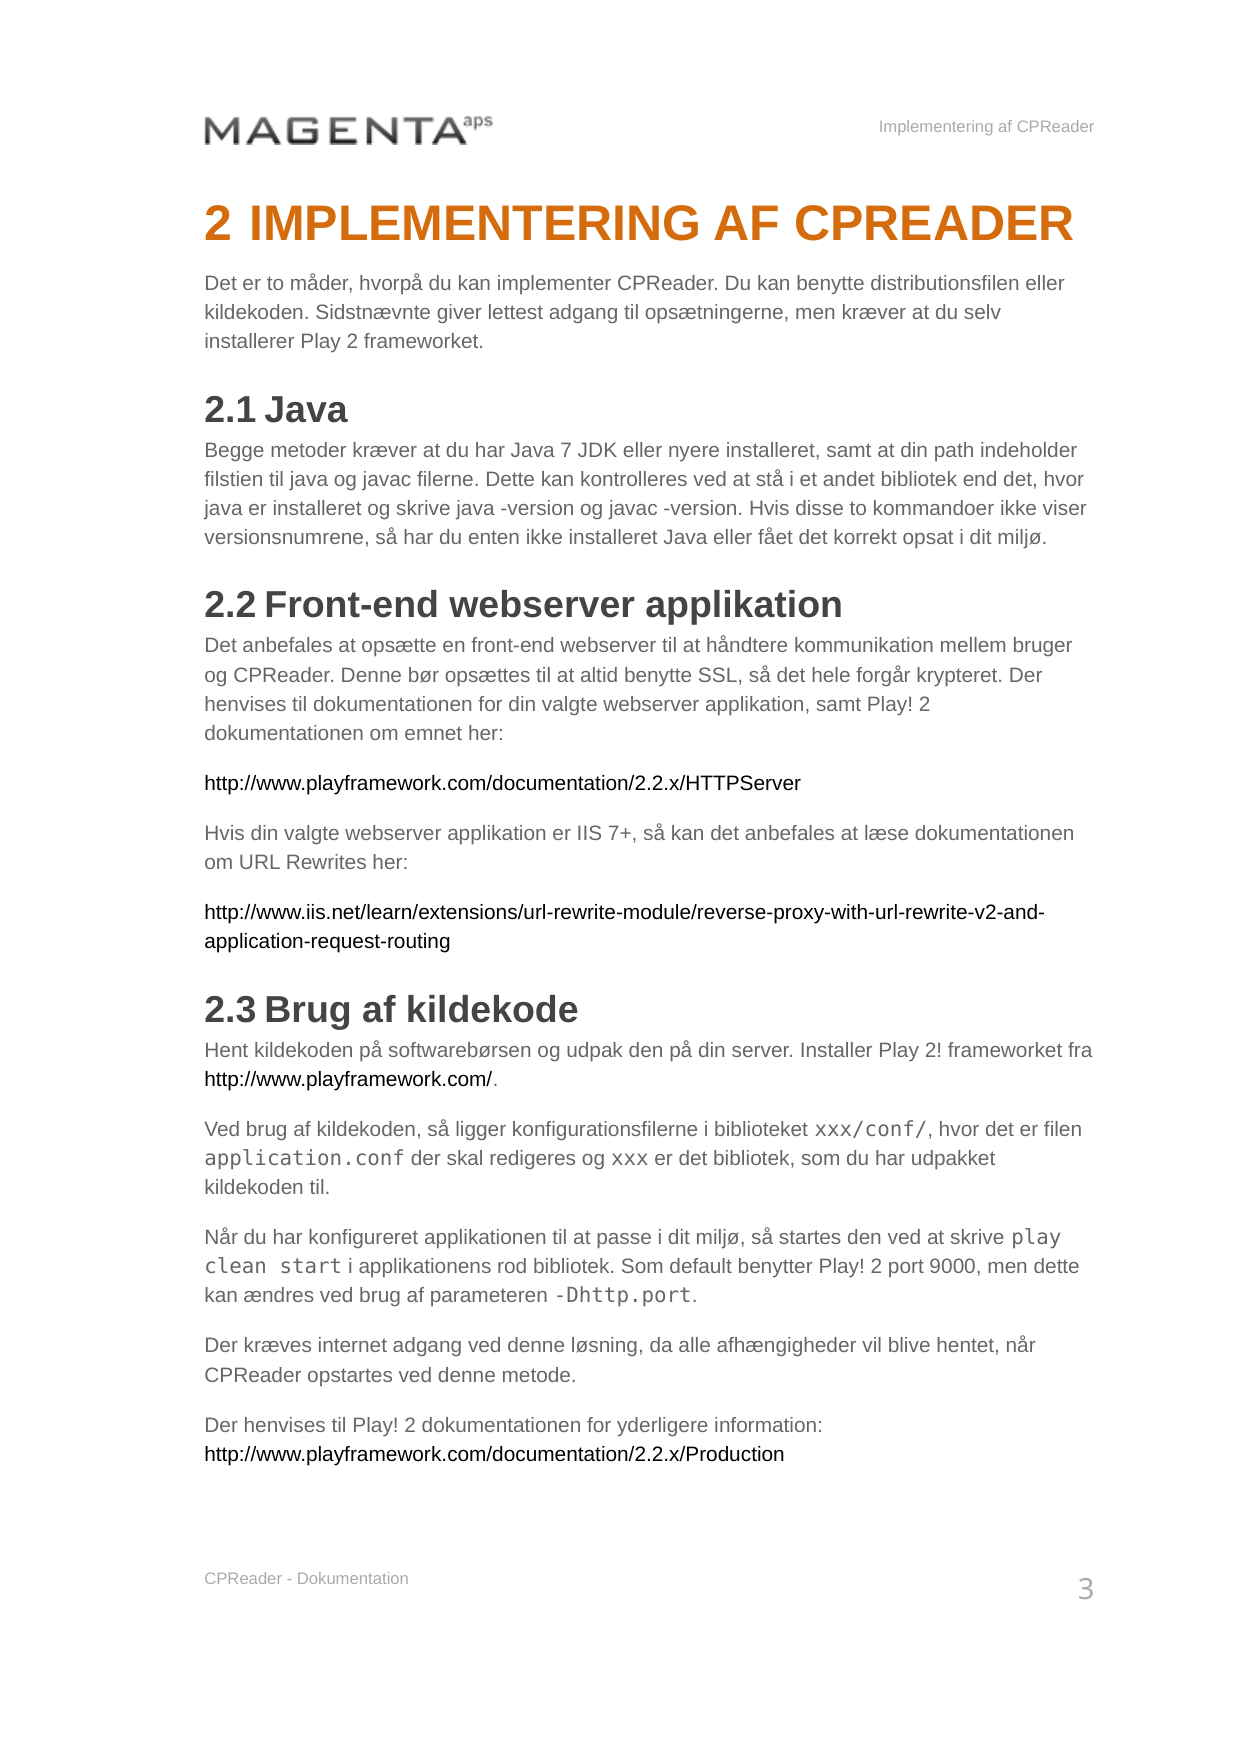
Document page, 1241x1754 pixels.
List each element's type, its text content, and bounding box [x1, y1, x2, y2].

text Hvis din valgte webserver applikation er IIS 7+, så kan det anbefales at læse dokumentationen om URL Rewrites her: [204, 817, 1094, 875]
subtitle Implementering af CPReader [204, 194, 1094, 252]
text http://www.iis.net/learn/extensions/url-rewrite-module/reverse-proxy-with-url-rewrite-v2-and-application-request-routing [204, 896, 1094, 954]
subtitle Java [204, 375, 1094, 434]
text http://www.playframework.com/documentation/2.2.x/HTTPServer [204, 767, 1094, 796]
text Der kræves internet adgang ved denne løsning, da alle afhængigheder vil blive hentet, når CPReader opstartes ved denne metode. [204, 1329, 1094, 1388]
text Ved brug af kildekoden, så ligger konfigurationsfilerne i biblioteket xxx/conf/, hvor det er filen application.conf der skal redigeres og xxx er det bibliotek, som du har udpakket kildekoden til. [204, 1113, 1094, 1200]
text Der henvises til Play! 2 dokumentationen for yderligere information: http://www.playframework.com/documentation/2.2.x/Production [204, 1409, 1094, 1467]
text Begge metoder kræver at du har Java 7 JDK eller nyere installeret, samt at din path indeholder filstien til java og javac filerne. Dette kan kontrolleres ved at stå i et andet bibliotek end det, hvor java er installeret og skrive java -version og javac -version. Hvis disse to kommandoer ikke viser versionsnumrene, så har du enten ikke installeret Java eller fået det korrekt opsat i dit miljø. [204, 434, 1094, 550]
text Det er to måder, hvorpå du kan implementer CPReader. Du kan benytte distributionsfilen eller kildekoden. Sidstnævnte giver lettest adgang til opsætningerne, men kræver at du selv installerer Play 2 frameworket. [204, 267, 1094, 354]
picture [204, 116, 494, 145]
text Når du har konfigureret applikationen til at passe i dit miljø, så startes den ved at skrive play clean start i applikationens rod bibliotek. Som default benytter Play! 2 port 9000, men dette kan ændres ved brug af parameteren -Dhttp.port. [204, 1221, 1094, 1309]
text Det anbefales at opsætte en front-end webserver til at håndtere kommunikation mellem bruger og CPReader. Denne bør opsættes til at altid benytte SSL, så det hele forgår krypteret. Der henvises til dokumentationen for din valgte webserver applikation, samt Play! 2 dokumentationen om emnet her: [204, 629, 1094, 746]
subtitle Front-end webserver applikation [204, 571, 1094, 629]
text Hent kildekoden på softwarebørsen og udpak den på din server. Installer Play 2! frameworket fra http://www.playframework.com/. [204, 1034, 1094, 1092]
subtitle Brug af kildekode [204, 975, 1094, 1034]
